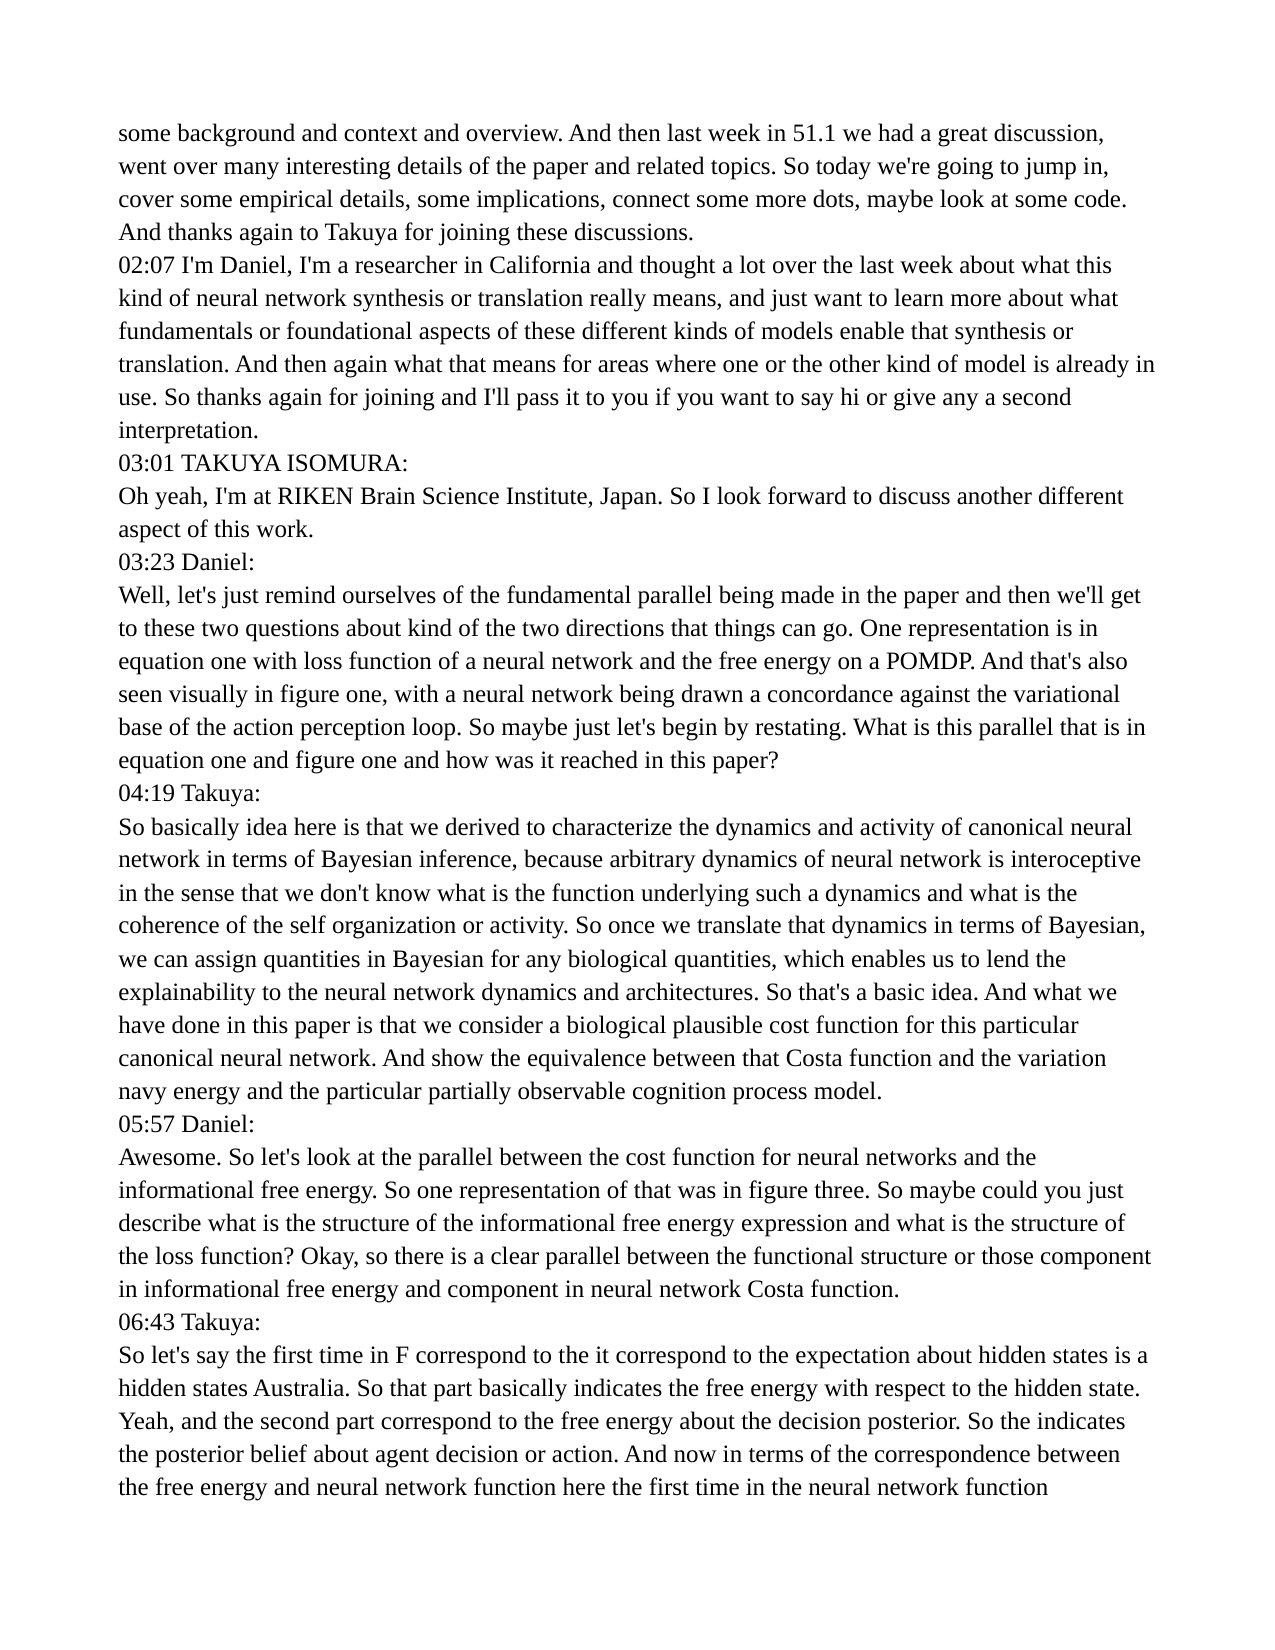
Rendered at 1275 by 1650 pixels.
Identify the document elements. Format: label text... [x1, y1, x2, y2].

text some background and context and overview. And then last week in 51.1 we had a great discussion, went over many interesting details of the paper and related topics. So today we're going to jump in, cover some empirical details, some implications, connect some more dots, maybe look at some code. And thanks again to Takuya for joining these discussions. 02:07 I'm Daniel, I'm a researcher in California and thought a lot over the last week about what this kind of neural network synthesis or translation really means, and just want to learn more about what fundamentals or foundational aspects of these different kinds of models enable that synthesis or translation. And then again what that means for areas where one or the other kind of model is already in use. So thanks again for joining and I'll pass it to you if you want to say hi or give any a second interpretation. 03:01 TAKUYA ISOMURA: Oh yeah, I'm at RIKEN Brain Science Institute, Japan. So I look forward to discuss another different aspect of this work. 03:23 Daniel: Well, let's just remind ourselves of the fundamental parallel being made in the paper and then we'll get to these two questions about kind of the two directions that things can go. One representation is in equation one with loss function of a neural network and the free energy on a POMDP. And that's also seen visually in figure one, with a neural network being drawn a concordance against the variational base of the action perception loop. So maybe just let's begin by restating. What is this parallel that is in equation one and figure one and how was it reached in this paper? 04:19 Takuya: So basically idea here is that we derived to characterize the dynamics and activity of canonical neural network in terms of Bayesian inference, because arbitrary dynamics of neural network is interoceptive in the sense that we don't know what is the function underlying such a dynamics and what is the coherence of the self organization or activity. So once we translate that dynamics in terms of Bayesian, we can assign quantities in Bayesian for any biological quantities, which enables us to lend the explainability to the neural network dynamics and architectures. So that's a basic idea. And what we have done in this paper is that we consider a biological plausible cost function for this particular canonical neural network. And show the equivalence between that Costa function and the variation navy energy and the particular partially observable cognition process model. 05:57 Daniel: Awesome. So let's look at the parallel between the cost function for neural networks and the informational free energy. So one representation of that was in figure three. So maybe could you just describe what is the structure of the informational free energy expression and what is the structure of the loss function? Okay, so there is a clear parallel between the functional structure or those component in informational free energy and component in neural network Costa function. 06:43 Takuya: So let's say the first time in F correspond to the it correspond to the expectation about hidden states is a hidden states Australia. So that part basically indicates the free energy with respect to the hidden state. Yeah, and the second part correspond to the free energy about the decision posterior. So the indicates the posterior belief about agent decision or action. And now in terms of the correspondence between the free energy and neural network function here the first time in the neural network function [118, 118, 1157, 1501]
